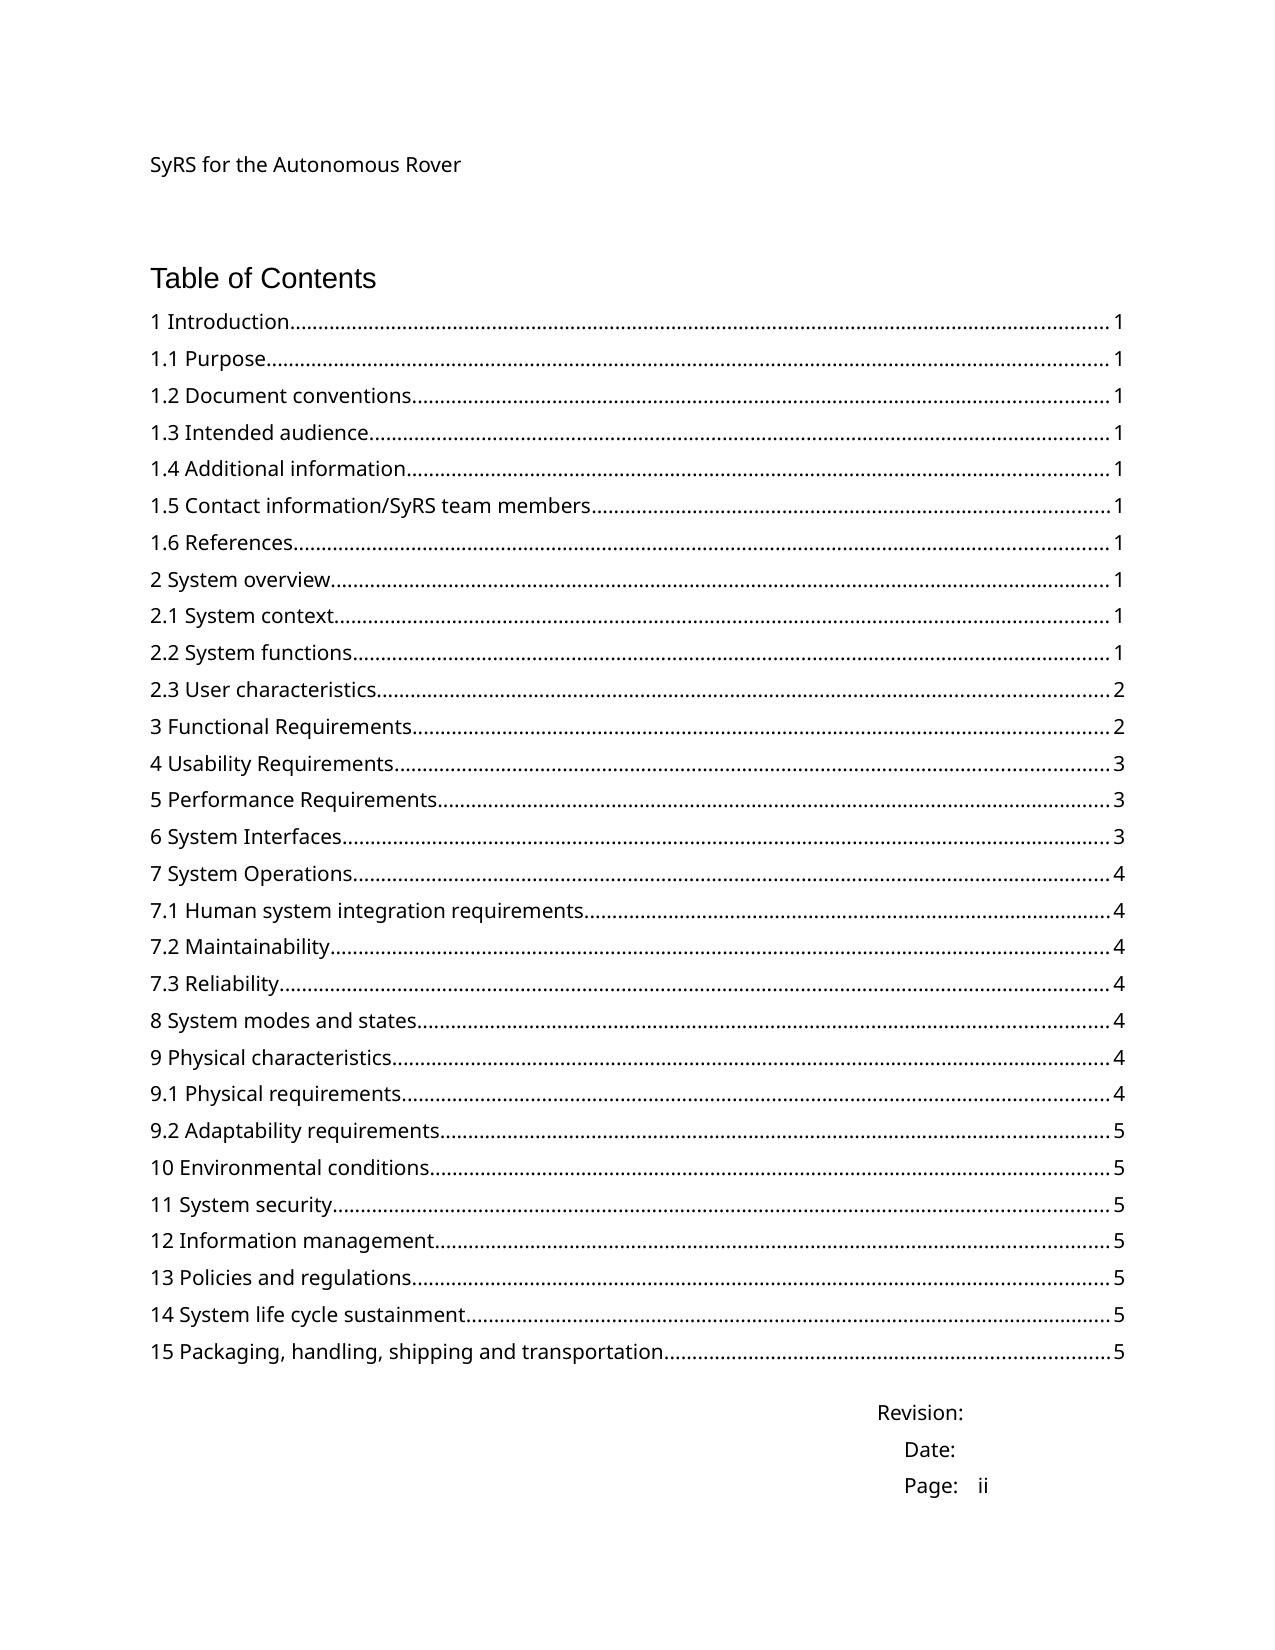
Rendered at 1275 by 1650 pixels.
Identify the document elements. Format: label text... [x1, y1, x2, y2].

text 1.3 Intended audience 1 [150, 418, 1125, 446]
text 1 Introduction 1 [150, 307, 1125, 336]
text 14 System life cycle sustainment 5 [150, 1300, 1125, 1329]
text 11 System security 5 [150, 1190, 1125, 1218]
text 4 Usability Requirements 3 [150, 749, 1125, 777]
text 9.2 Adaptability requirements 5 [150, 1116, 1125, 1145]
text 2.3 User characteristics 2 [150, 675, 1125, 703]
subtitle Table of Contents [150, 261, 1125, 295]
text 9.1 Physical requirements 4 [150, 1079, 1125, 1108]
text 13 Policies and regulations 5 [150, 1263, 1125, 1292]
text 7.1 Human system integration requirements 4 [150, 896, 1125, 924]
text 10 Environmental conditions 5 [150, 1153, 1125, 1182]
text 8 System modes and states 4 [150, 1006, 1125, 1034]
text 3 Functional Requirements 2 [150, 712, 1125, 740]
text 6 System Interfaces 3 [150, 822, 1125, 851]
text 7.3 Reliability 4 [150, 969, 1125, 998]
text 2.2 System functions 1 [150, 638, 1125, 667]
text 2.1 System context 1 [150, 602, 1125, 630]
text 1.2 Document conventions 1 [150, 381, 1125, 409]
text 1.4 Additional information 1 [150, 454, 1125, 483]
text 12 Information management 5 [150, 1227, 1125, 1255]
text 15 Packaging, handling, shipping and transportation 5 [150, 1337, 1125, 1365]
text 9 Physical characteristics 4 [150, 1043, 1125, 1071]
text 7 System Operations 4 [150, 859, 1125, 887]
text 7.2 Maintainability 4 [150, 932, 1125, 961]
text 1.6 References 1 [150, 528, 1125, 556]
text 1.5 Contact information/SyRS team members 1 [150, 491, 1125, 520]
text 5 Performance Requirements 3 [150, 785, 1125, 814]
text 2 System overview 1 [150, 565, 1125, 593]
text 1.1 Purpose 1 [150, 344, 1125, 373]
